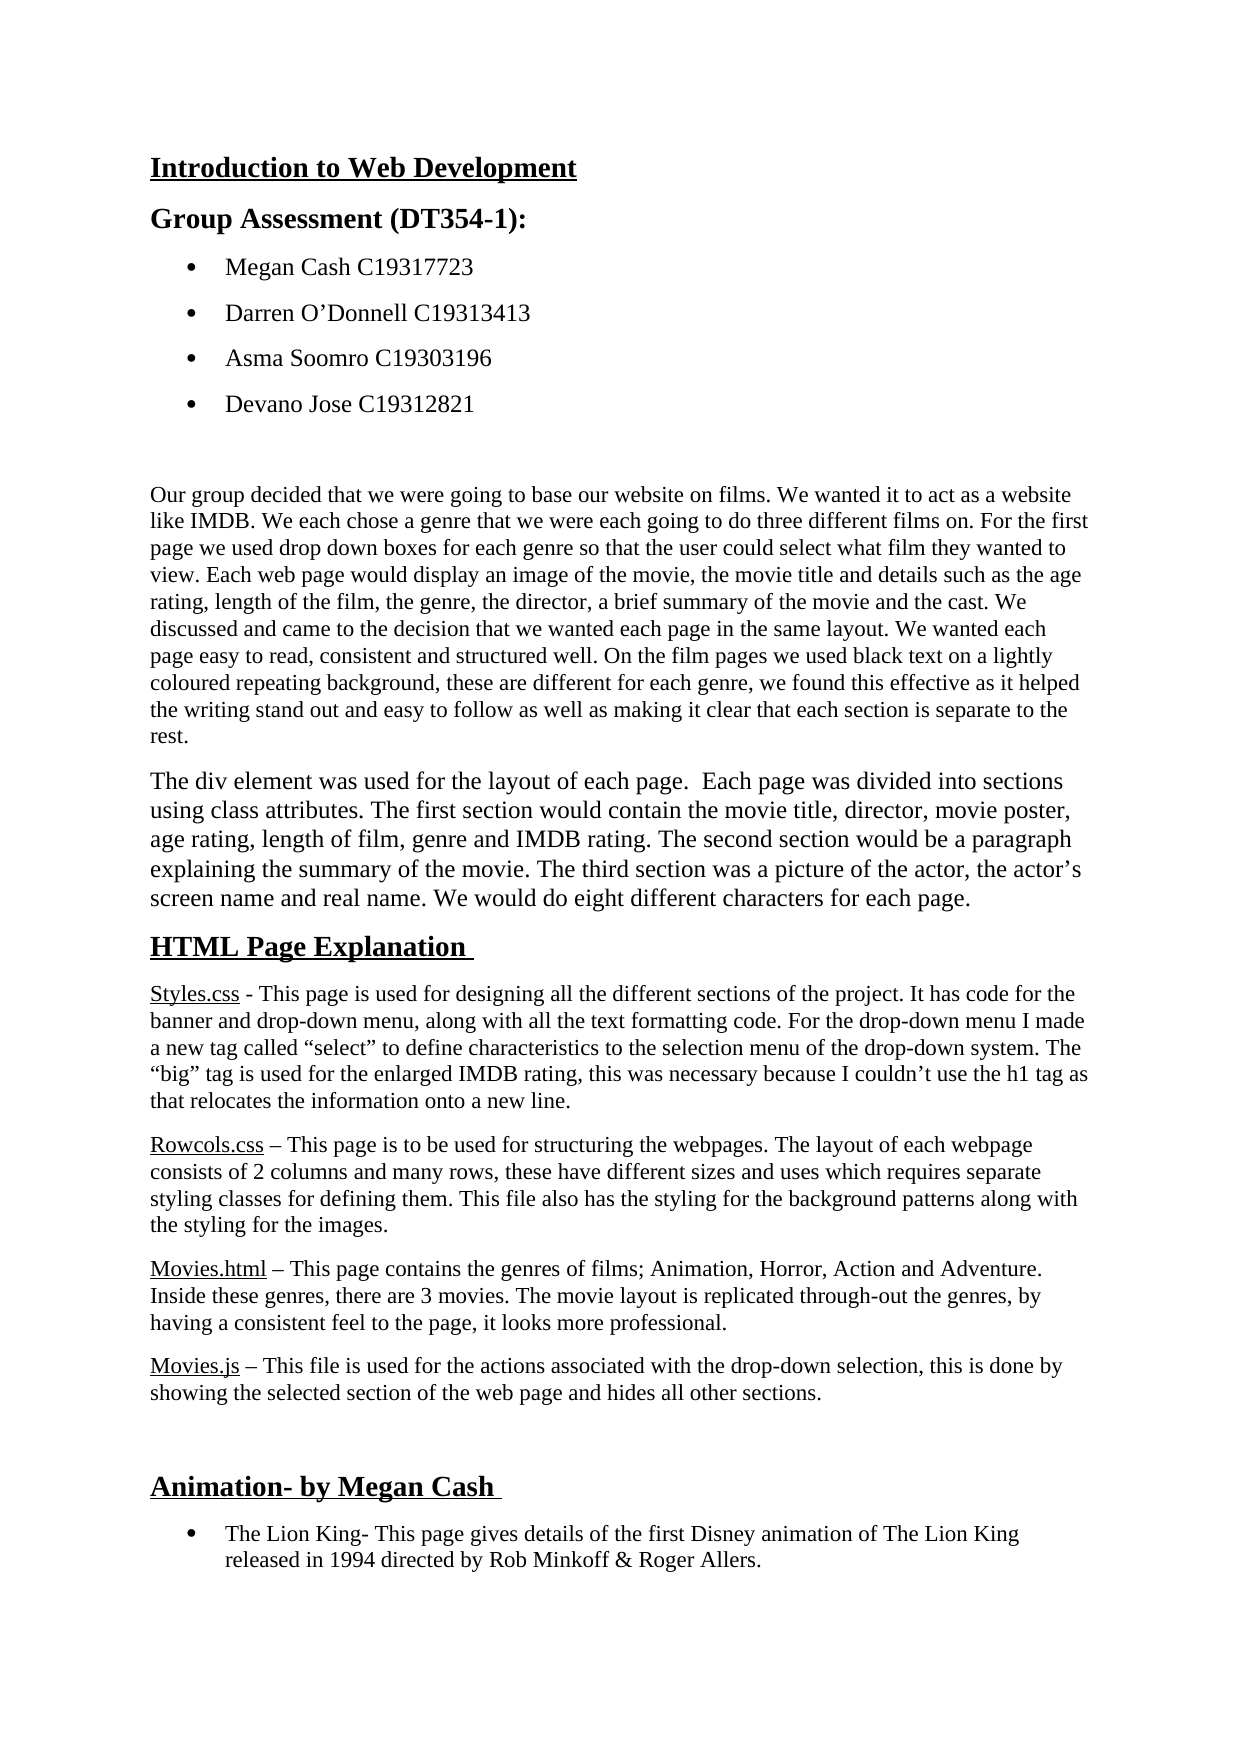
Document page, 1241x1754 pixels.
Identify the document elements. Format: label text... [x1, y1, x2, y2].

text The div element was used for the layout of each page. Each page was divided into sections using class attributes. The first section would contain the movie title, director, movie poster, age rating, length of film, genre and IMDB rating. The second section would be a paragraph explaining the summary of the movie. The third section was a picture of the actor, the actor’s screen name and real name. We would do eight different characters for each page. [150, 766, 1090, 912]
text HTML Page Explanation [150, 929, 1090, 963]
text Rowcols.css – This page is to be used for structuring the webpages. The layout of each webpage consists of 2 columns and many rows, these have different sizes and uses which requires separate styling classes for defining them. This file also has the styling for the background patterns along with the styling for the images. [150, 1131, 1090, 1238]
list Asma Soomro C19303196 [187, 343, 1090, 372]
list Megan Cash C19317723 [187, 252, 1090, 280]
list Devano Jose C19312821 [187, 389, 1090, 418]
text Group Assessment (DT354-1): [150, 201, 1090, 234]
text Styles.css - This page is used for designing all the different sections of the project. It has code for the banner and drop-down menu, along with all the text formatting code. For the drop-down menu I made a new tag called “select” to define characteristics to the selection menu of the drop-down system. The “big” tag is used for the enlarged IMDB rating, this was necessary because I couldn’t use the h1 tag as that relocates the information onto a new line. [150, 980, 1090, 1114]
text Movies.js – This file is used for the actions associated with the drop-down selection, this is done by showing the selected section of the web page and hides all other sections. [150, 1352, 1090, 1406]
list Darren O’Donnell C19313413 [187, 298, 1090, 326]
text Our group decided that we were going to base our website on films. We wanted it to act as a website like IMDB. We each chose a genre that we were each going to do three different films on. For the first page we used drop down boxes for each genre so that the user could select what film they wanted to view. Each web page would display an image of the movie, the movie title and details such as the age rating, length of the film, the genre, the director, a brief summary of the movie and the cast. We discussed and came to the decision that we wanted each page in the same layout. We wanted each page easy to read, consistent and structured well. On the film pages we used black text on a lightly coloured repeating background, these are different for each genre, we found this effective as it helped the writing stand out and easy to follow as well as making it clear that each section is separate to the rest. [150, 481, 1090, 749]
list The Lion King- This page gives details of the first Disney animation of The Lion King released in 1994 directed by Rob Minkoff & Roger Allers. [187, 1519, 1090, 1573]
text Movies.html – This page contains the genres of films; Animation, Horror, Action and Adventure. Inside these genres, there are 3 movies. The movie layout is replicated through-out the genres, by having a consistent feel to the page, it looks more professional. [150, 1255, 1090, 1335]
text Animation- by Megan Cash [150, 1469, 1090, 1502]
text Introduction to Web Development [150, 150, 1090, 183]
